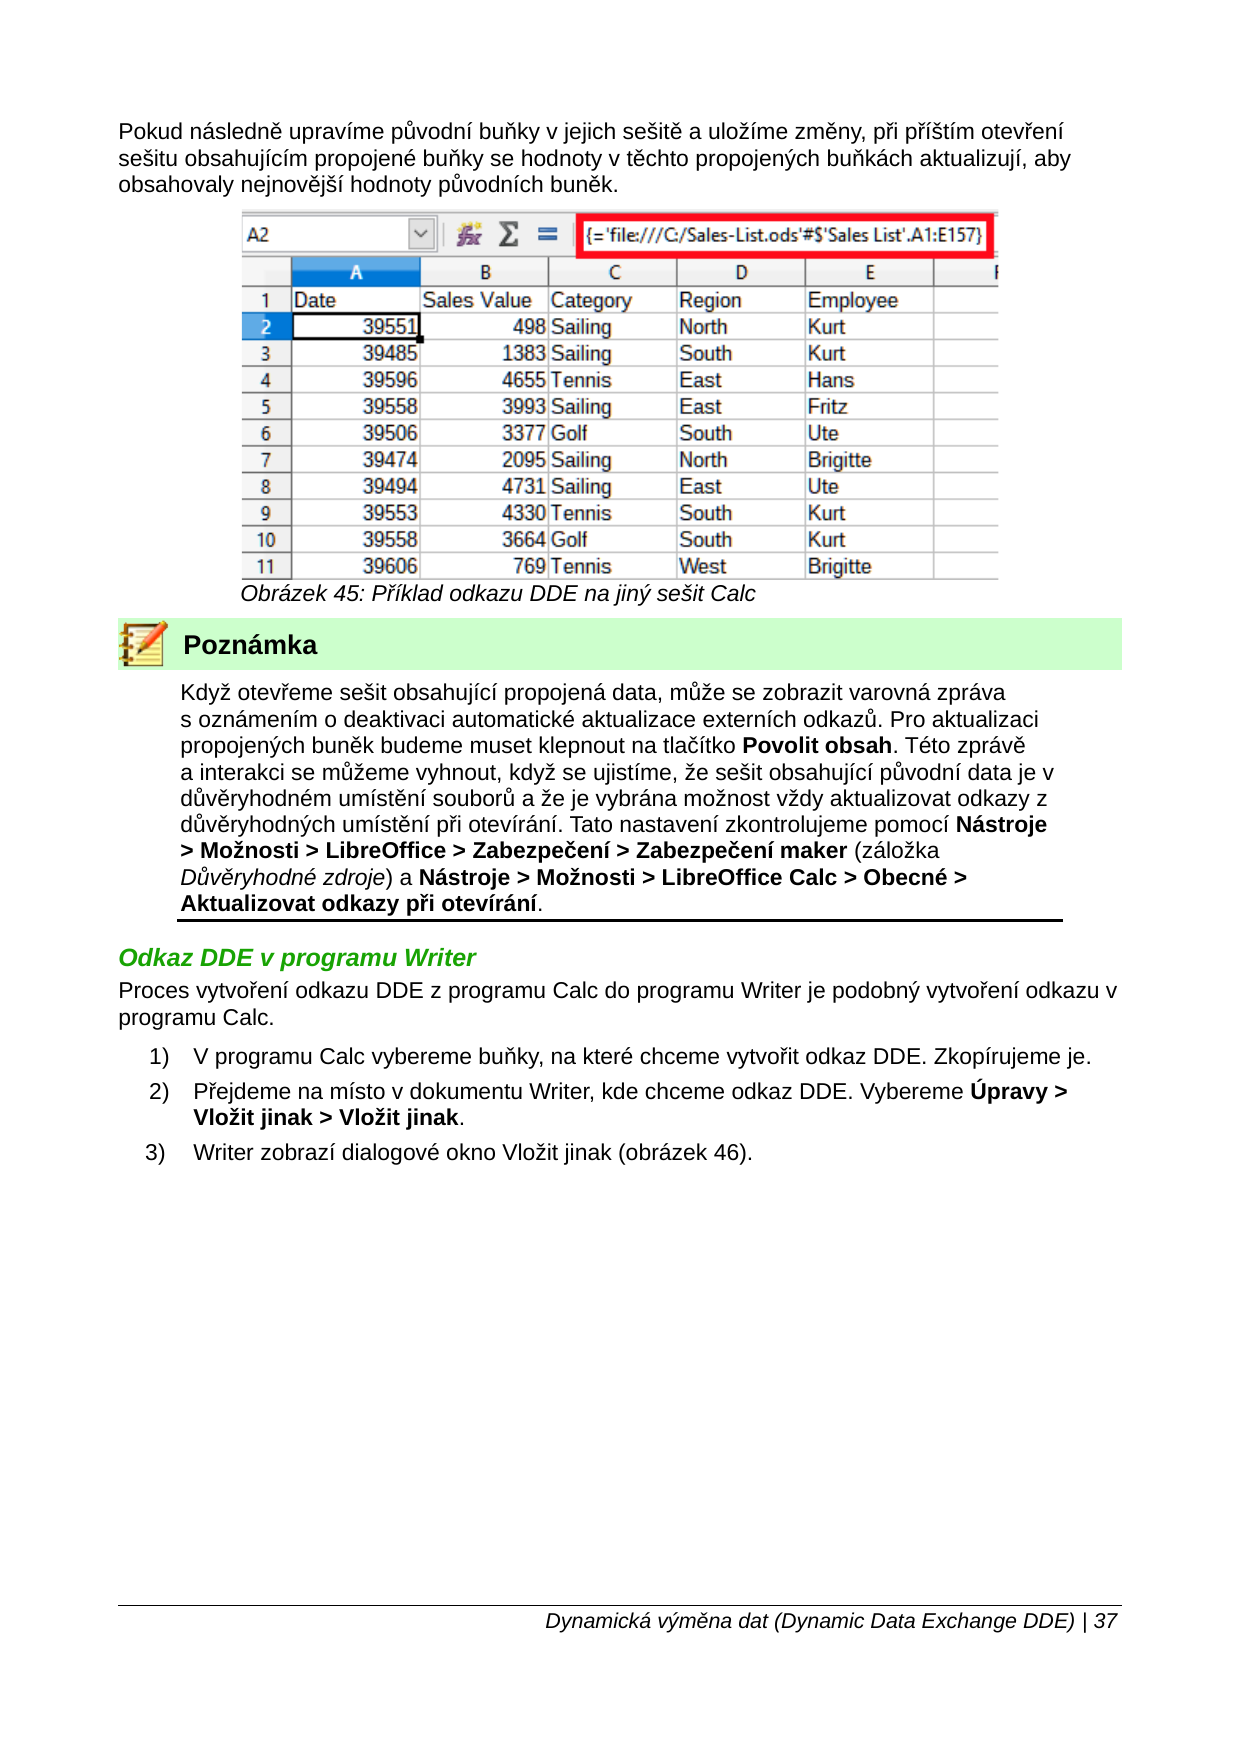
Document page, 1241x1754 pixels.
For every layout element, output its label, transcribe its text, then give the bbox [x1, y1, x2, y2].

subtitle Poznámka [118, 618, 1122, 670]
subtitle Odkaz DDE v programu Writer [118, 943, 1122, 971]
picture [119, 619, 170, 670]
text Obrázek 45: Příklad odkazu DDE na jiný sešit Calc [240, 210, 1000, 606]
list Přejdeme na místo v dokumentu Writer, kde chceme odkaz DDE. Vybereme Úpravy > Vložit jinak > Vložit jinak. [169, 1078, 1122, 1131]
text Pokud následně upravíme původní buňky v jejich sešitě a uložíme změny, při příštím otevření sešitu obsahujícím propojené buňky se hodnoty v těchto propojených buňkách aktualizují, aby obsahovaly nejnovější hodnoty původních buněk. [118, 118, 1122, 197]
picture [241, 209, 999, 580]
list Writer zobrazí dialogové okno Vložit jinak (obrázek 46). [165, 1139, 1122, 1166]
text Když otevřeme sešit obsahující propojená data, může se zobrazit varovná zpráva s oznámením o deaktivaci automatické aktualizace externích odkazů. Pro aktualizaci propojených buněk budeme muset klepnout na tlačítko Povolit obsah. Této zprávě a interakci se můžeme vyhnout, když se ujistíme, že sešit obsahující původní data je v důvěryhodném umístění souborů a že je vybrána možnost vždy aktualizovat odkazy z důvěryhodných umístění při otevírání. Tato nastavení zkontrolujeme pomocí Nástroje > Možnosti > LibreOffice > Zabezpečení > Zabezpečení maker (záložka Důvěryhodné zdroje) a Nástroje > Možnosti > LibreOffice Calc > Obecné > Aktualizovat odkazy při otevírání. [177, 676, 1063, 919]
list V programu Calc vybereme buňky, na které chceme vytvořit odkaz DDE. Zkopírujeme je. [169, 1043, 1122, 1069]
list Proces vytvoření odkazu DDE z programu Calc do programu Writer je podobný vytvoření odkazu v programu Calc. [118, 977, 1122, 1030]
